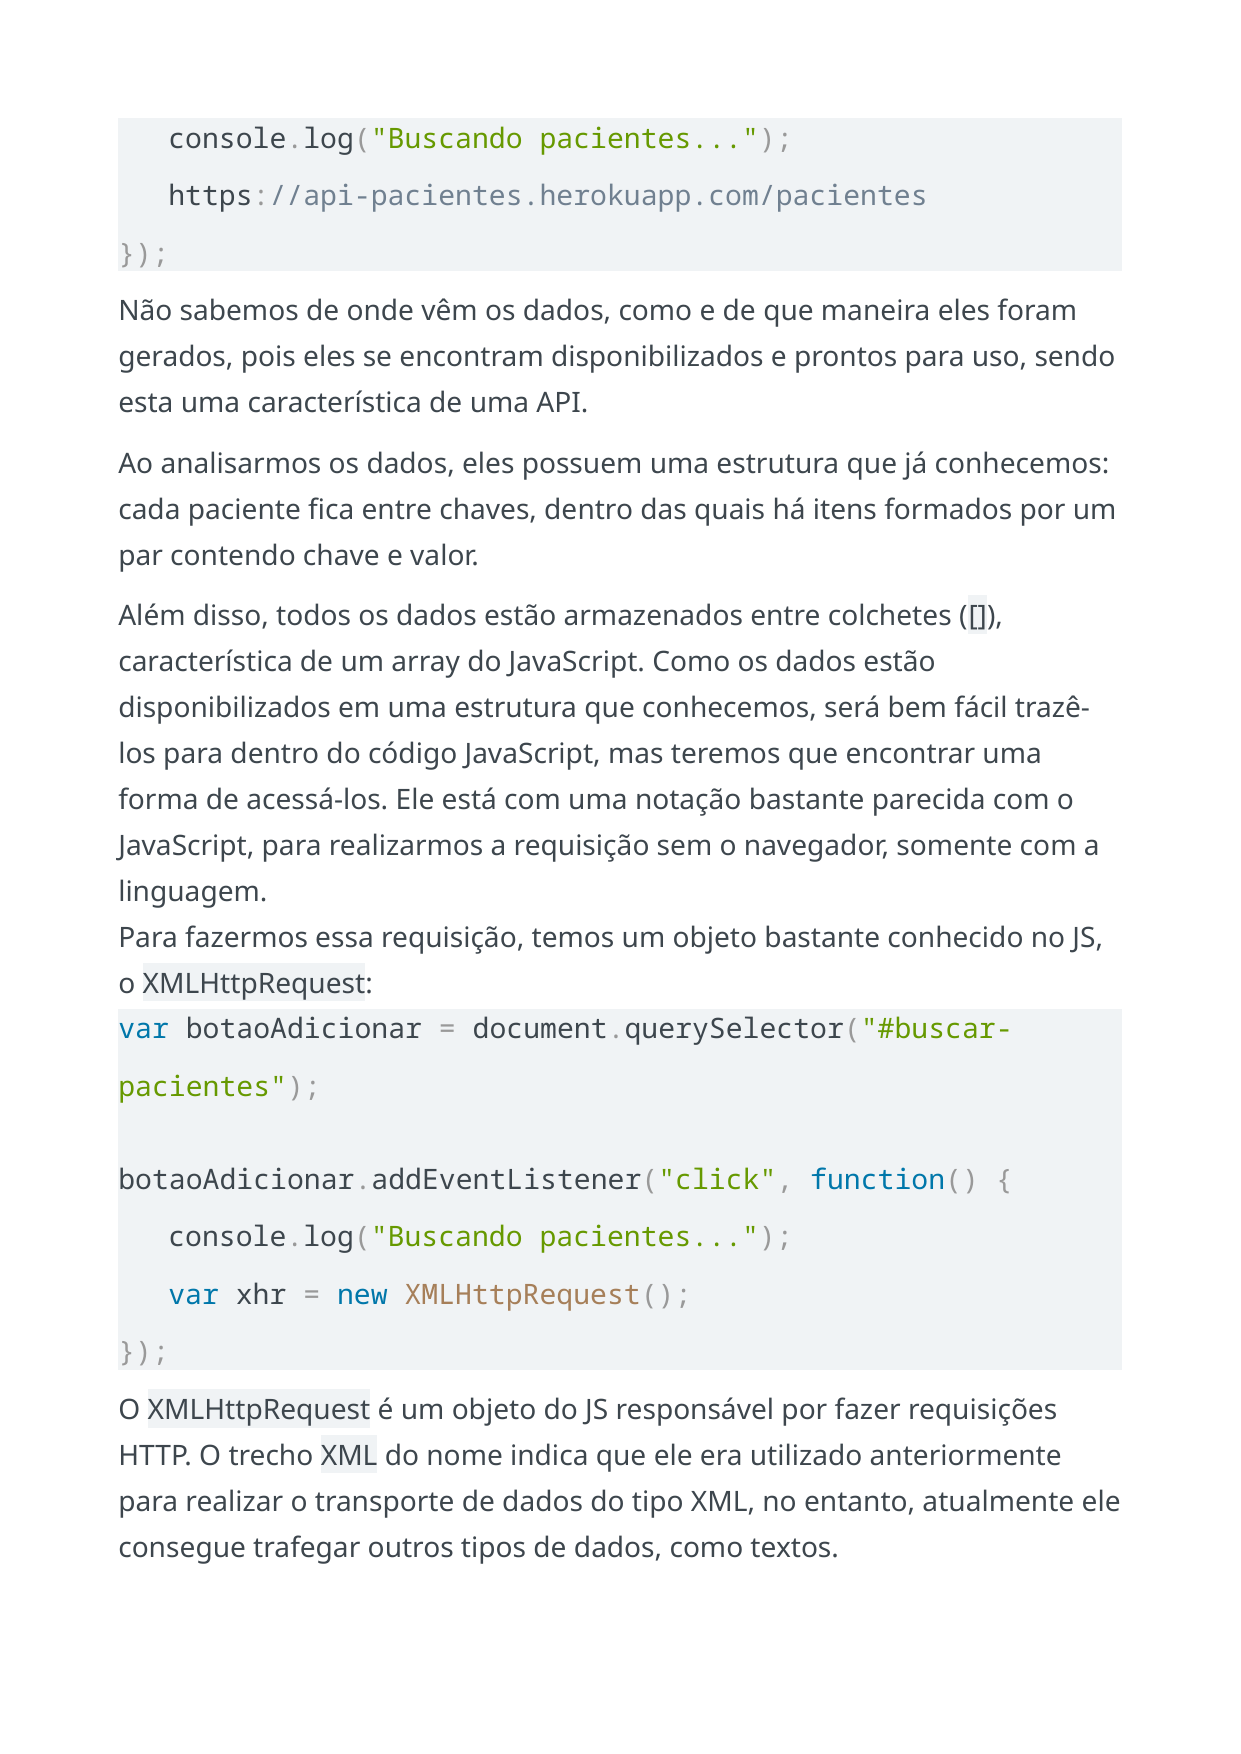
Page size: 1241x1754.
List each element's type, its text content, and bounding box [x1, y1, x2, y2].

text Não sabemos de onde vêm os dados, como e de que maneira eles foram gerados, pois eles se encontram disponibilizados e prontos para uso, sendo esta uma característica de uma API. [118, 291, 1122, 421]
text botaoAdicionar.addEventListener("click", function() { [118, 1159, 1122, 1198]
text }); [118, 233, 1122, 271]
text O XMLHttpRequest é um objeto do JS responsável por fazer requisições HTTP. O trecho XML do nome indica que ele era utilizado anteriormente para realizar o transporte de dados do tipo XML, no entanto, atualmente ele consegue trafegar outros tipos de dados, como textos. [118, 1389, 1122, 1565]
text Ao analisarmos os dados, eles possuem uma estrutura que já conhecemos: cada paciente fica entre chaves, dentro das quais há itens formados por um par contendo chave e valor. [118, 443, 1122, 573]
text https://api-pacientes.herokuapp.com/pacientes [118, 176, 1122, 214]
text Além disso, todos os dados estão armazenados entre colchetes ([]), característica de um array do JavaScript. Como os dados estão disponibilizados em uma estrutura que conhecemos, será bem fácil trazê-los para dentro do código JavaScript, mas teremos que encontrar uma forma de acessá-los. Ele está com uma notação bastante parecida com o JavaScript, para realizarmos a requisição sem o navegador, somente com a linguagem. [118, 595, 1122, 909]
text console.log("Buscando pacientes..."); [118, 118, 1122, 156]
text var xhr = new XMLHttpRequest(); [118, 1274, 1122, 1313]
text Para fazermos essa requisição, temos um objeto bastante conhecido no JS, o XMLHttpRequest: [118, 917, 1122, 1001]
text console.log("Buscando pacientes..."); [118, 1217, 1122, 1255]
text }); [118, 1332, 1122, 1370]
text var botaoAdicionar = document.querySelector("#buscar-pacientes"); [118, 1009, 1122, 1105]
